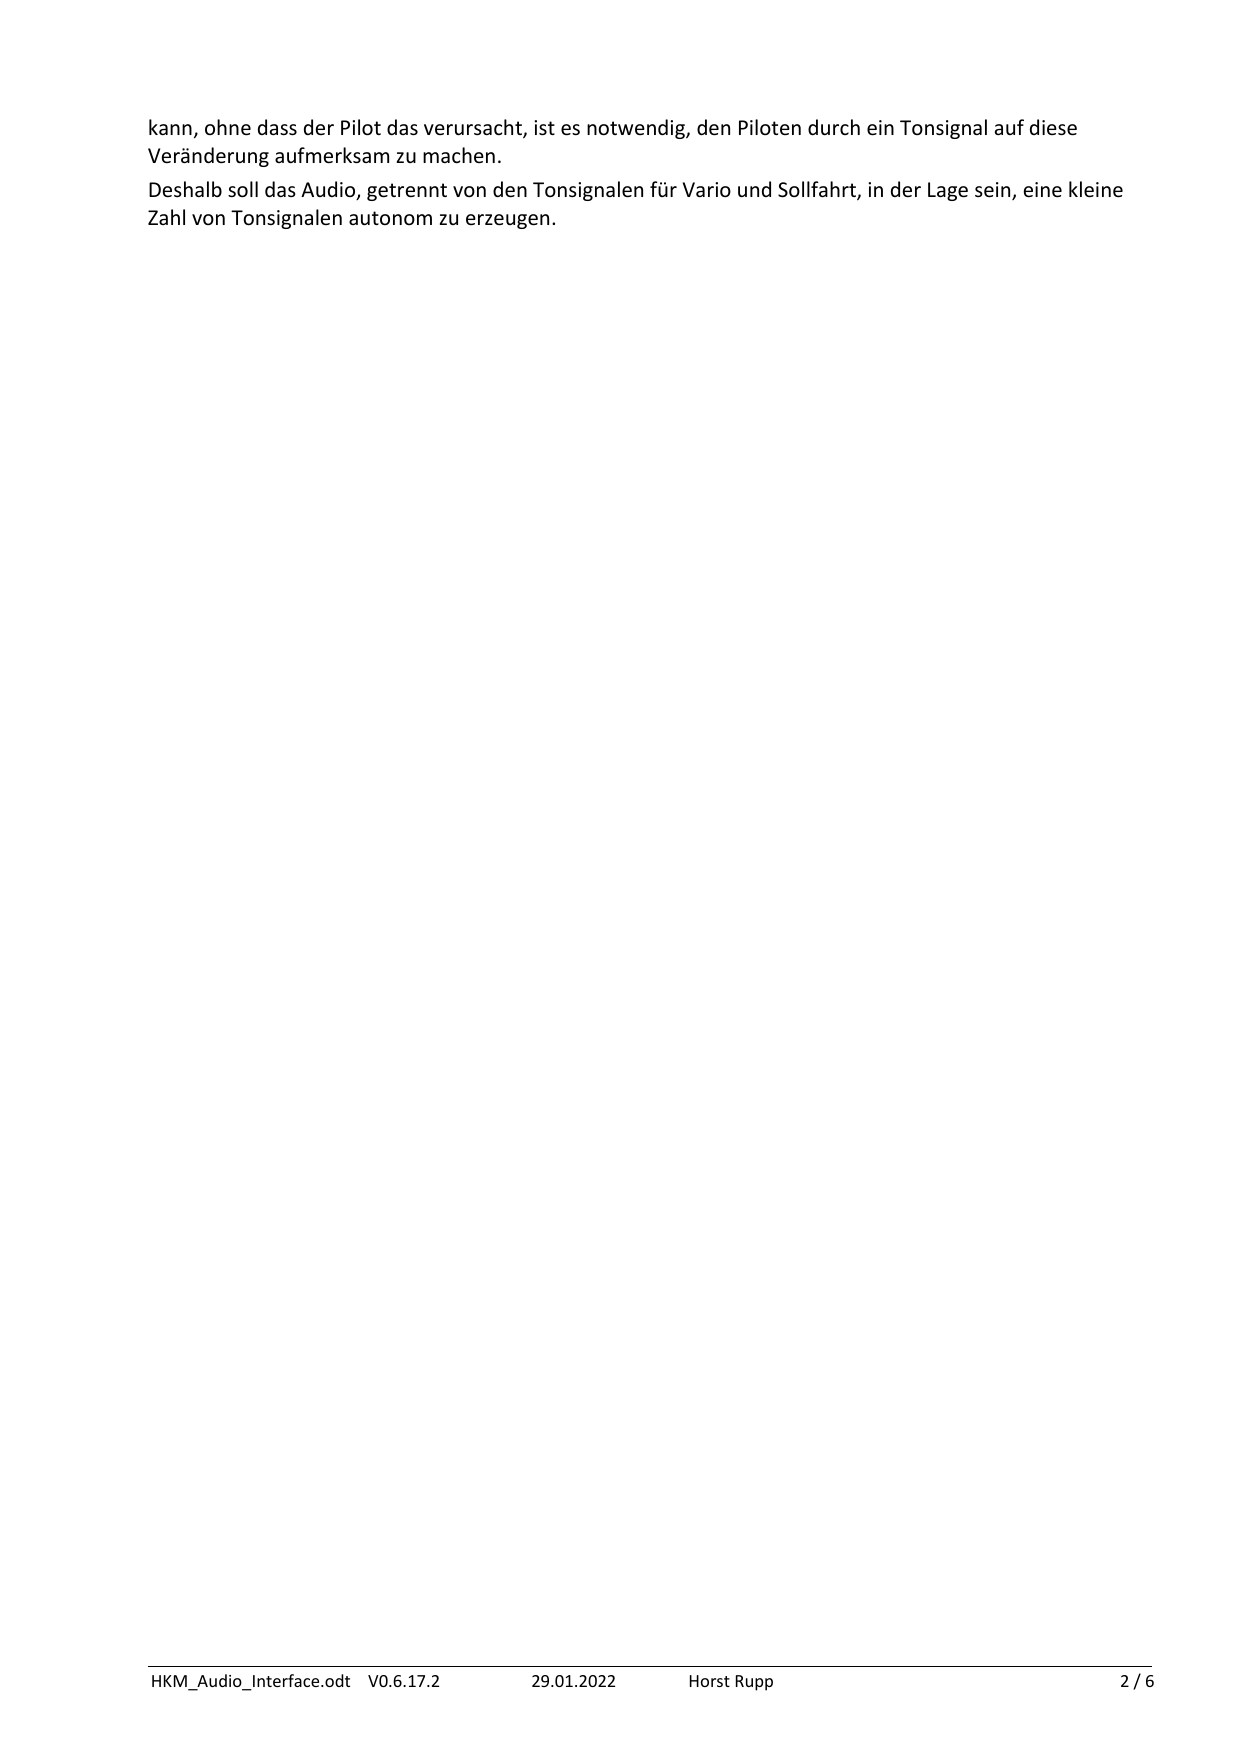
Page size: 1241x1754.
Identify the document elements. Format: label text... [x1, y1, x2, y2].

text kann, ohne dass der Pilot das verursacht, ist es notwendig, den Piloten durch ein Tonsignal auf diese Veränderung aufmerksam zu machen. [148, 113, 1152, 169]
text Deshalb soll das Audio, getrennt von den Tonsignalen für Vario und Sollfahrt, in der Lage sein, eine kleine Zahl von Tonsignalen autonom zu erzeugen. [148, 175, 1152, 231]
